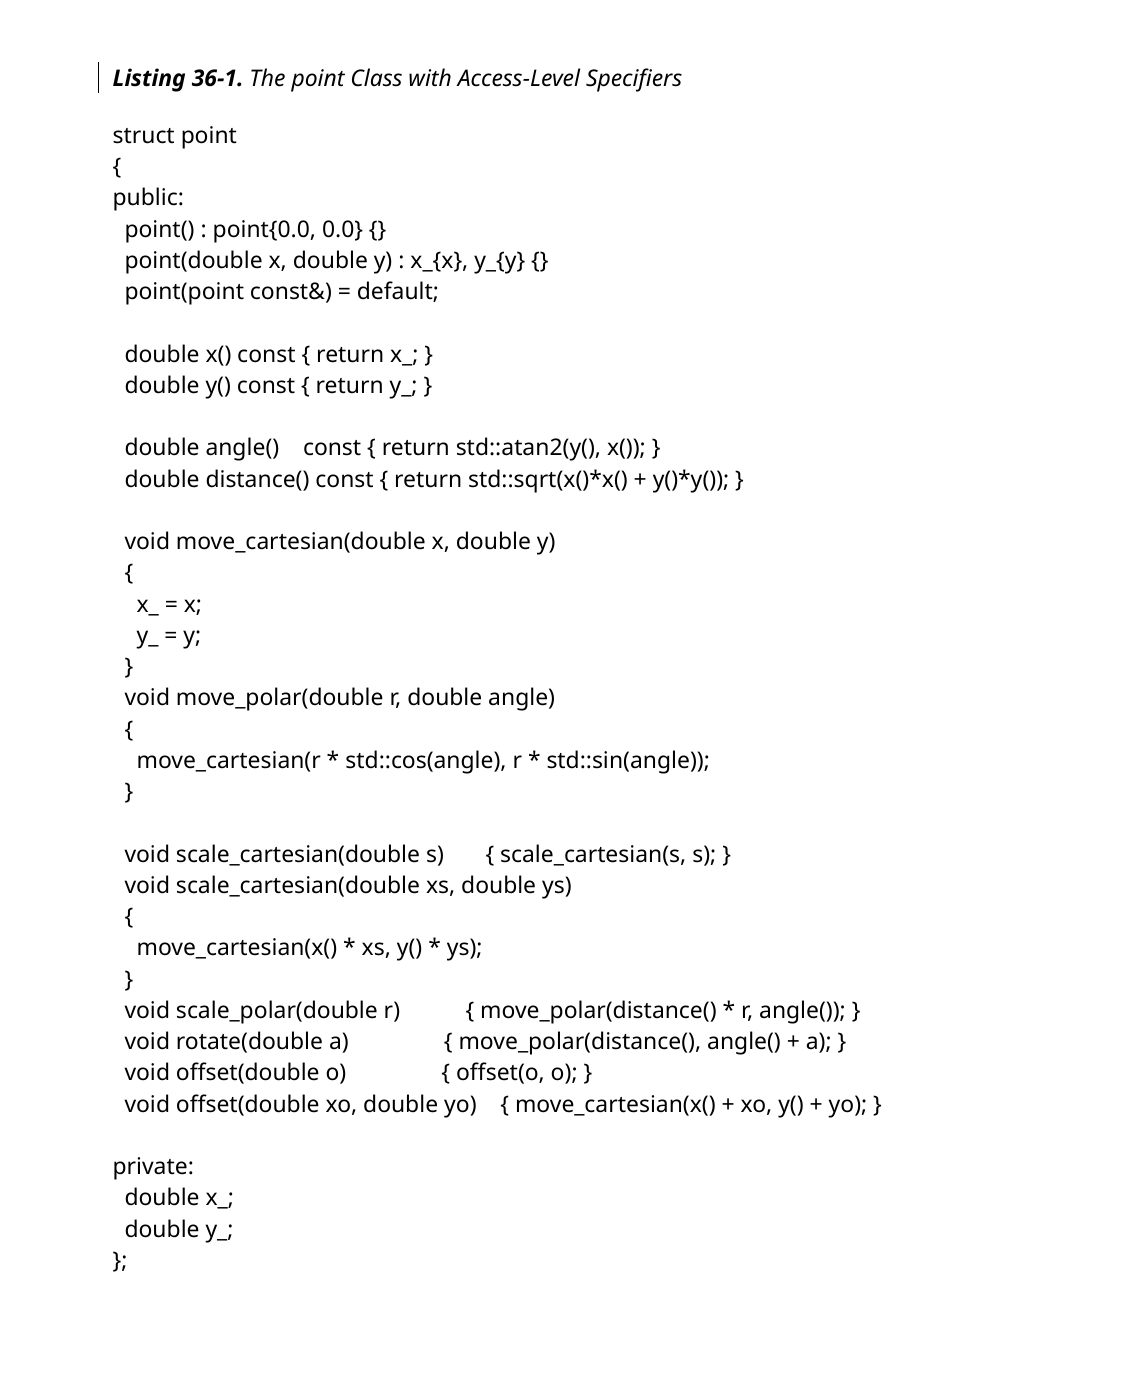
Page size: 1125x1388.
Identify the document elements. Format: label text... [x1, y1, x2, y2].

text double y() const { return y_; } [112, 369, 1012, 400]
text double x() const { return x_; } [112, 338, 1012, 369]
text point(double x, double y) : x_{x}, y_{y} {} [112, 244, 1012, 275]
text } [112, 775, 1012, 806]
text double x_; [112, 1181, 1012, 1213]
text y_ = y; [112, 619, 1012, 650]
text { [112, 713, 1012, 744]
text void offset(double o) { offset(o, o); } [112, 1056, 1012, 1088]
text void move_polar(double r, double angle) [112, 681, 1012, 713]
text x_ = x; [112, 588, 1012, 619]
text move_cartesian(x() * xs, y() * ys); [112, 931, 1012, 963]
text void move_cartesian(double x, double y) [112, 525, 1012, 556]
text double distance() const { return std::sqrt(x()*x() + y()*y()); } [112, 463, 1012, 494]
text void offset(double xo, double yo) { move_cartesian(x() + xo, y() + yo); } [112, 1088, 1012, 1119]
text { [112, 900, 1012, 931]
text void scale_cartesian(double s) { scale_cartesian(s, s); } [112, 838, 1012, 869]
text Listing 36-1. The point Class with Access-Level Specifiers [112, 62, 1012, 93]
text void scale_polar(double r) { move_polar(distance() * r, angle()); } [112, 994, 1012, 1025]
text { [112, 556, 1012, 588]
text public: [112, 181, 1012, 213]
text struct point [112, 119, 1012, 150]
text point() : point{0.0, 0.0} {} [112, 213, 1012, 244]
text }; [112, 1244, 1012, 1275]
text point(point const&) = default; [112, 275, 1012, 306]
text { [112, 150, 1012, 181]
text } [112, 650, 1012, 681]
text move_cartesian(r * std::cos(angle), r * std::sin(angle)); [112, 744, 1012, 775]
text private: [112, 1150, 1012, 1181]
text double y_; [112, 1213, 1012, 1244]
text void rotate(double a) { move_polar(distance(), angle() + a); } [112, 1025, 1012, 1056]
text } [112, 963, 1012, 994]
text void scale_cartesian(double xs, double ys) [112, 869, 1012, 900]
text double angle() const { return std::atan2(y(), x()); } [112, 431, 1012, 463]
